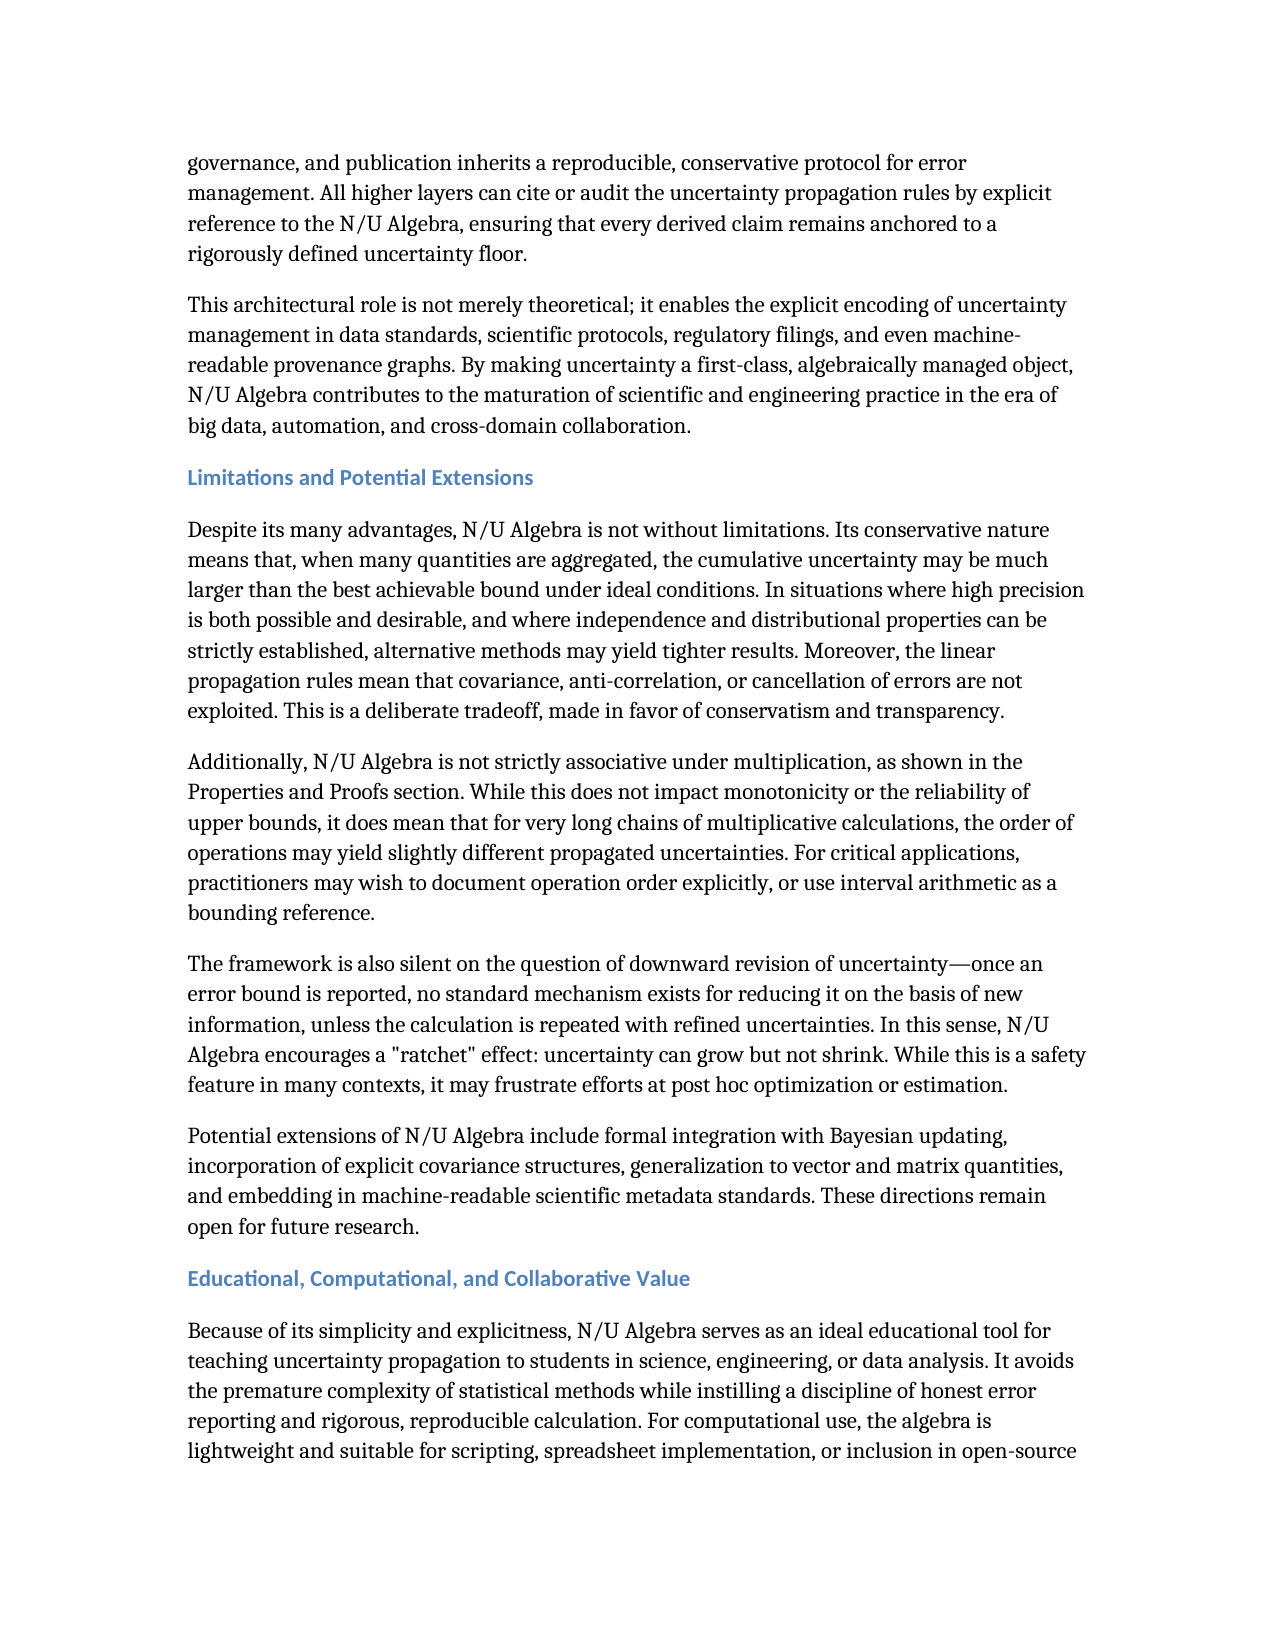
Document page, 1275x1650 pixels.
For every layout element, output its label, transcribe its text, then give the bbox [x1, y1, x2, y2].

text Potential extensions of N/U Algebra include formal integration with Bayesian updating, incorporation of explicit covariance structures, generalization to vector and matrix quantities, and embedding in machine-readable scientific metadata standards. These directions remain open for future research. [187, 1123, 1087, 1240]
text governance, and publication inherits a reproducible, conservative protocol for error management. All higher layers can cite or audit the uncertainty propagation rules by explicit reference to the N/U Algebra, ensuring that every derived claim remains anchored to a rigorously defined uncertainty floor. [187, 150, 1087, 267]
subtitle Educational, Computational, and Collaborative Value [187, 1264, 1087, 1292]
subtitle Limitations and Potential Extensions [187, 463, 1087, 492]
text The framework is also silent on the question of downward revision of uncertainty—once an error bound is reported, no standard mechanism exists for reducing it on the basis of new information, unless the calculation is repeated with refined uncertainties. In this sense, N/U Algebra encourages a "ratchet" effect: uncertainty can grow but not shrink. While this is a safety feature in many contexts, it may frustrate efforts at post hoc optimization or estimation. [187, 951, 1087, 1098]
text This architectural role is not merely theoretical; it enables the explicit encoding of uncertainty management in data standards, scientific protocols, regulatory filings, and even machine-readable provenance graphs. By making uncertainty a first-class, algebraically managed object, N/U Algebra contributes to the maturation of scientific and engineering practice in the era of big data, automation, and cross-domain collaboration. [187, 292, 1087, 439]
text Despite its many advantages, N/U Algebra is not without limitations. Its conservative nature means that, when many quantities are aggregated, the cumulative uncertainty may be much larger than the best achievable bound under ideal conditions. In situations where high precision is both possible and desirable, and where independence and distributional properties can be strictly established, alternative methods may yield tighter results. Moreover, the linear propagation rules mean that covariance, anti-correlation, or cancellation of errors are not exploited. This is a deliberate tradeoff, made in favor of conservatism and transparency. [187, 517, 1087, 724]
text Additionally, N/U Algebra is not strictly associative under multiplication, as shown in the Properties and Proofs section. While this does not impact monotonicity or the reliability of upper bounds, it does mean that for very long chains of multiplicative calculations, the order of operations may yield slightly different propagated uncertainties. For critical applications, practitioners may wish to document operation order explicitly, or use interval arithmetic as a bounding reference. [187, 749, 1087, 926]
text Because of its simplicity and explicitness, N/U Algebra serves as an ideal educational tool for teaching uncertainty propagation to students in science, engineering, or data analysis. It avoids the premature complexity of statistical methods while instilling a discipline of honest error reporting and rigorous, reproducible calculation. For computational use, the algebra is lightweight and suitable for scripting, spreadsheet implementation, or inclusion in open-source [187, 1317, 1087, 1465]
